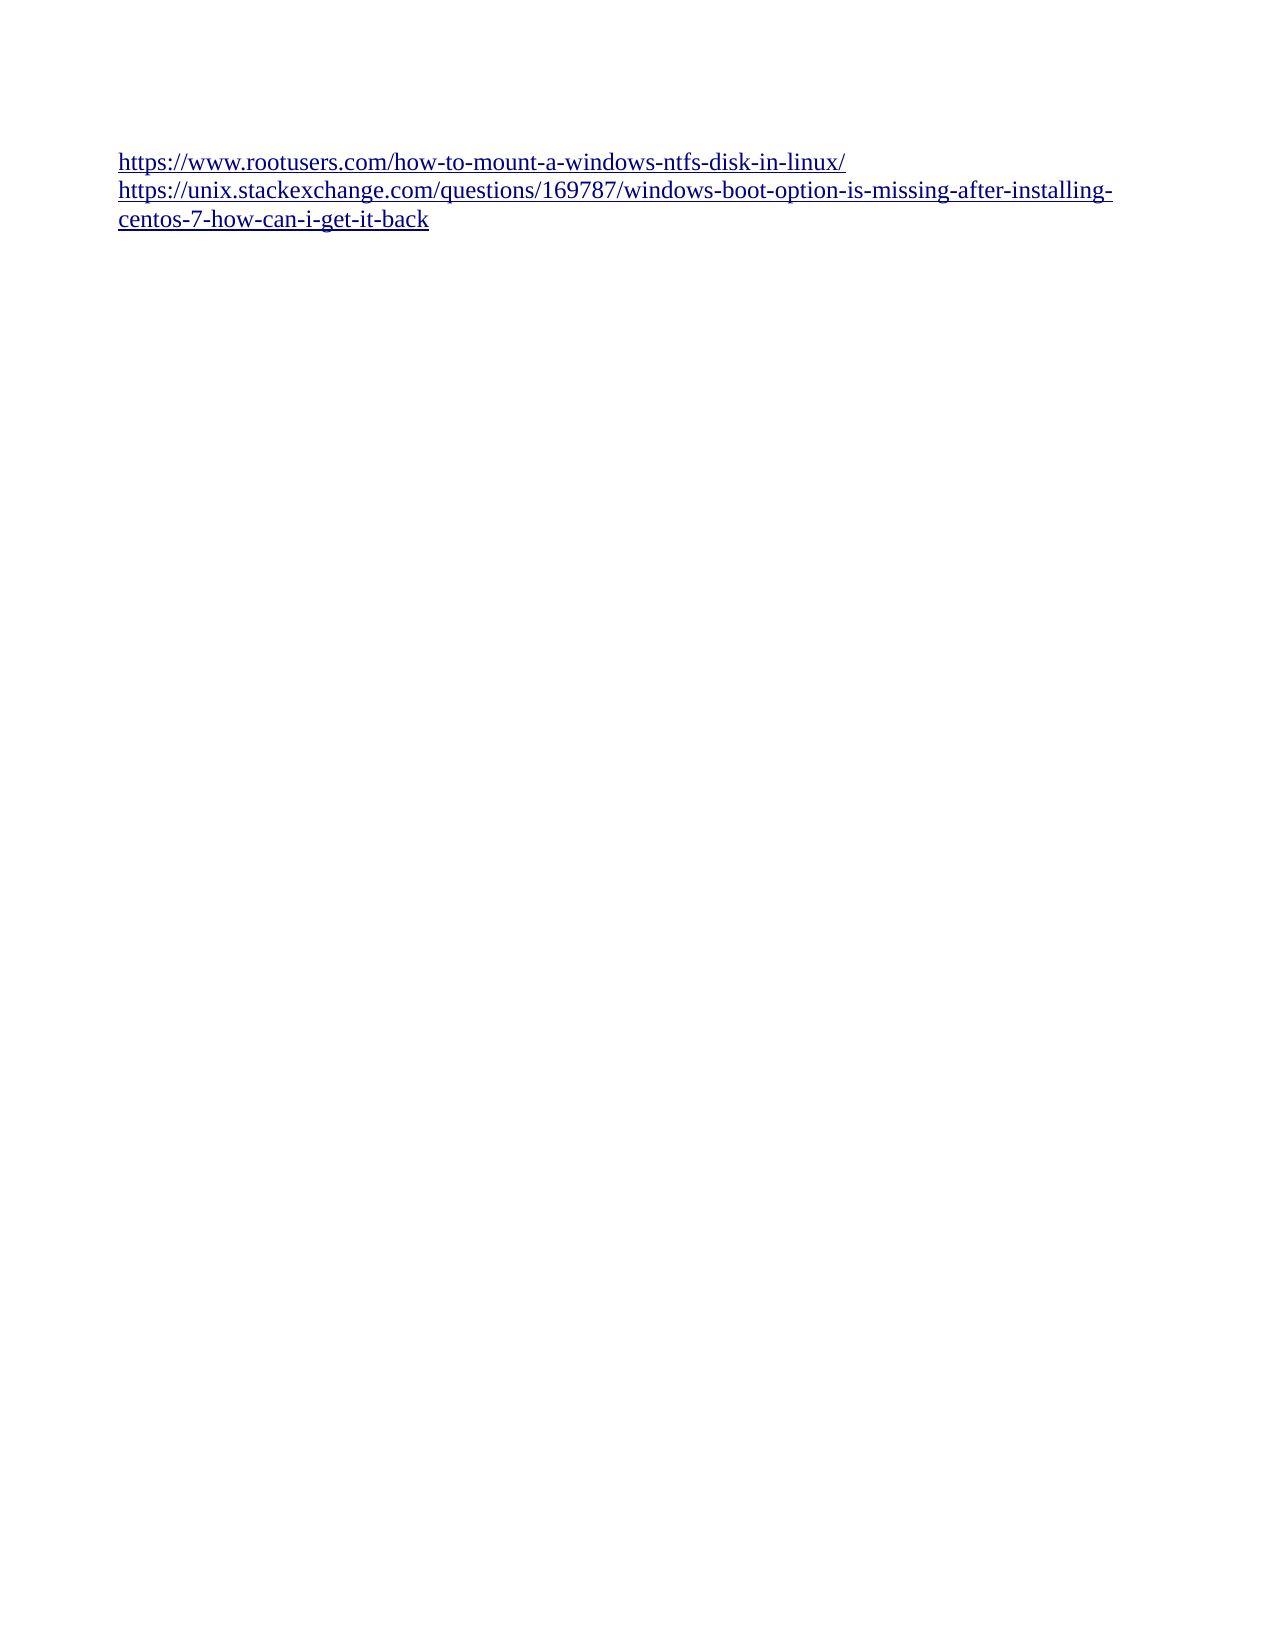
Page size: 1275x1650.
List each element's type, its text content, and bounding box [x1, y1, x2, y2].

text https://unix.stackexchange.com/questions/169787/windows-boot-option-is-missing-after-installing-centos-7-how-can-i-get-it-back [118, 176, 1157, 233]
text https://www.rootusers.com/how-to-mount-a-windows-ntfs-disk-in-linux/ [118, 147, 1157, 176]
